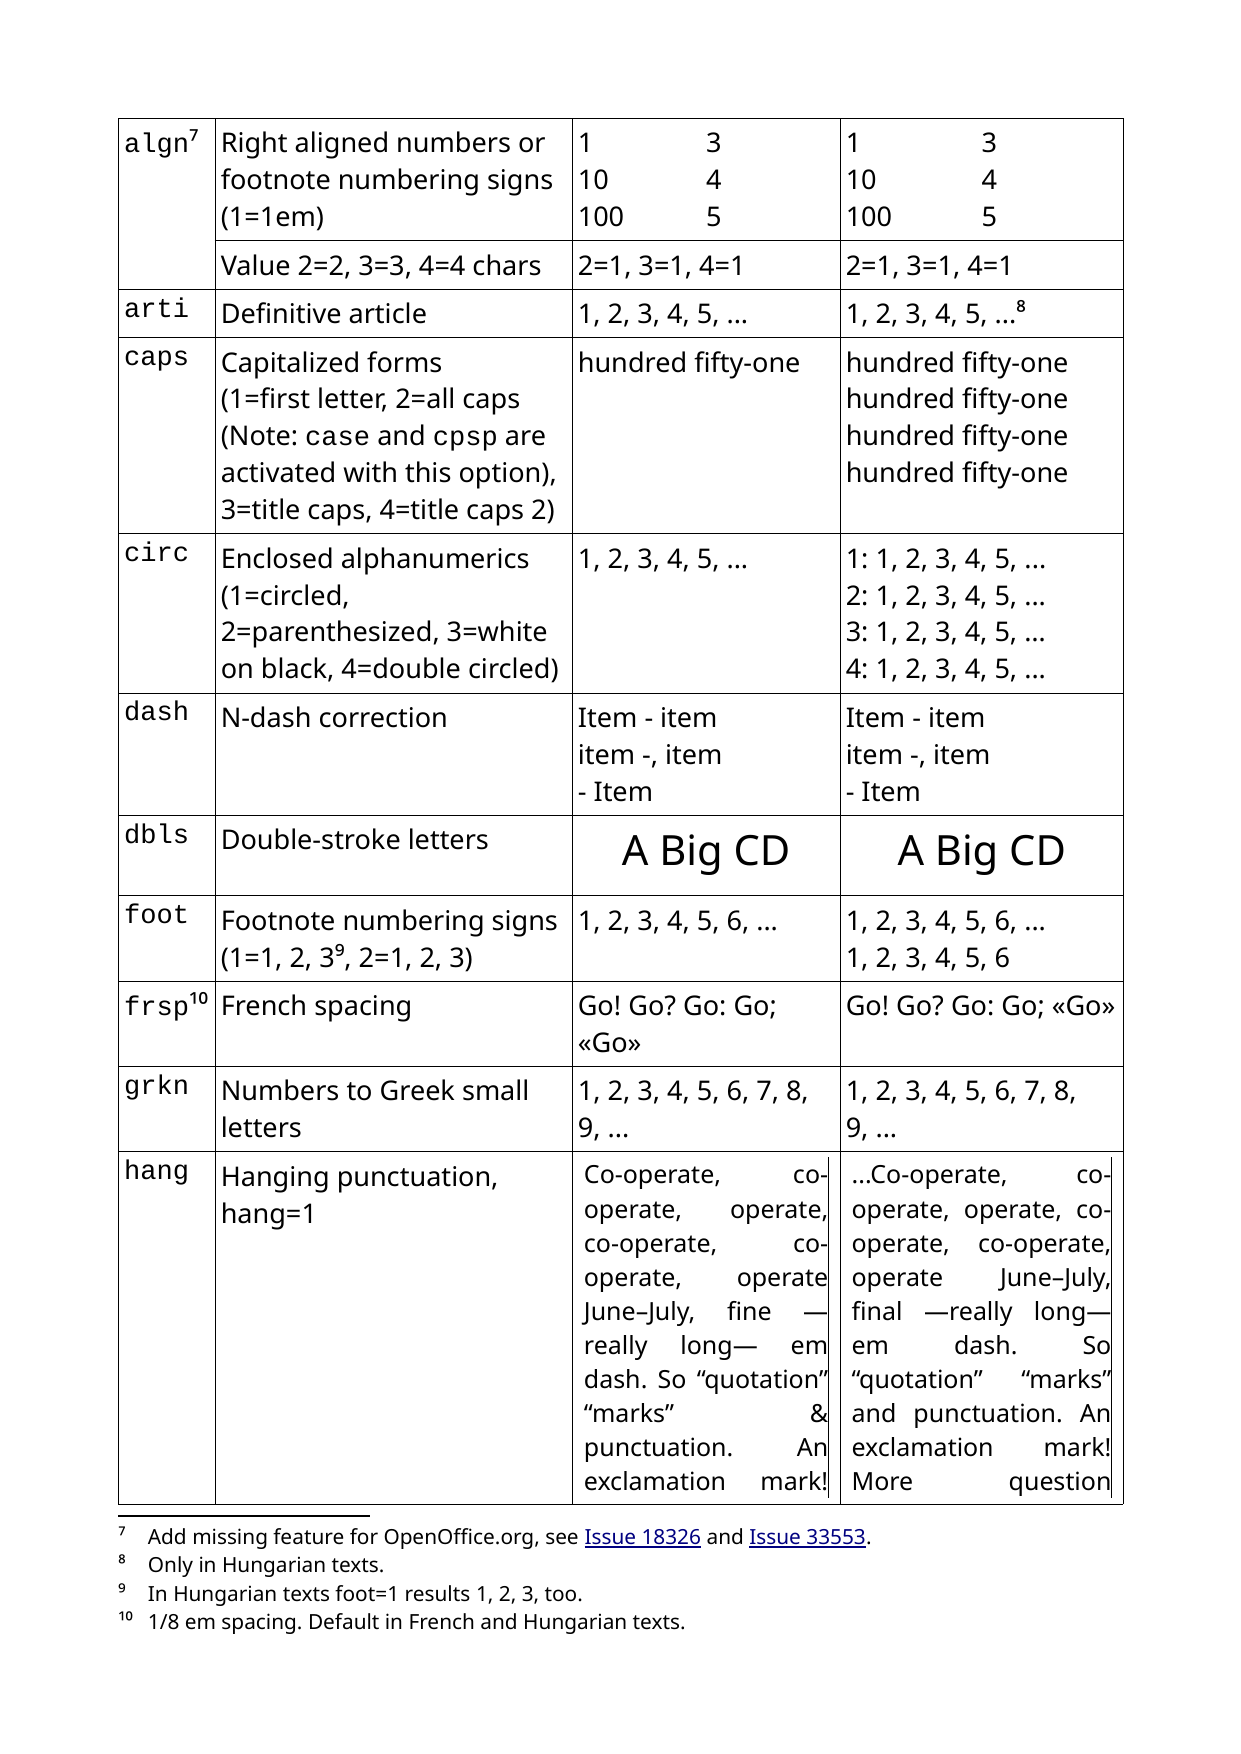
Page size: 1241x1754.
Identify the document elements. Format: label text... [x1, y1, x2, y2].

table_cell grkn [119, 1067, 215, 1151]
table_cell French spacing [216, 982, 572, 1066]
table_cell hang [119, 1152, 215, 1503]
table_cell arti [119, 290, 215, 337]
table_cell frsp [119, 982, 215, 1066]
table_cell Co-operate, co-operate, operate, co-operate, co-operate, operate June–July, fine —really long— em dash. So “quotation” “marks” & punctuation. An exclamation mark! [573, 1152, 840, 1503]
table_cell Right aligned numbers or footnote numbering signs (1=1em) [216, 119, 572, 240]
table_cell 1 10 100 3 4 5 [573, 119, 840, 240]
table_cell Enclosed alphanumerics (1=circled, 2=parenthesized, 3=white on black, 4=double circled) [216, 534, 572, 692]
table_cell hundred fifty-one hundred fifty-one hundred fifty-one hundred fifty-one [841, 338, 1123, 533]
table_cell 1, 2, 3, 4, 5, 6, 7, 8, 9, ... [841, 1067, 1123, 1151]
table_cell dash [119, 694, 215, 814]
table_cell 2=1, 3=1, 4=1 [841, 241, 1123, 289]
table_cell dbls [119, 816, 215, 895]
table_cell 2=1, 3=1, 4=1 [573, 241, 840, 289]
table_cell Item - item item -, item - Item [841, 694, 1123, 814]
table_cell Definitive article [216, 290, 572, 337]
table_cell Capitalized forms (1=first letter, 2=all caps (Note: case and cpsp are activated with this option), 3=title caps, 4=title caps 2) [216, 338, 572, 533]
table_cell Value 2=2, 3=3, 4=4 chars [216, 241, 572, 289]
table_cell Item - item item -, item - Item [573, 694, 840, 814]
table_cell foot [119, 896, 215, 981]
table_cell 1, 2, 3, 4, 5, 6, ... [573, 896, 840, 981]
table_cell caps [119, 338, 215, 533]
table_cell 1, 2, 3, 4, 5, ... [573, 534, 840, 692]
table_cell A Big CD [841, 816, 1123, 895]
table_cell 1, 2, 3, 4, 5, 6, ... 1, 2, 3, 4, 5, 6 [841, 896, 1123, 981]
table_cell 1, 2, 3, 4, 5, 6, 7, 8, 9, ... [573, 1067, 840, 1151]
table_cell circ [119, 534, 215, 692]
table_cell Go! Go? Go: Go; «Go» [841, 982, 1123, 1066]
table_cell 1: 1, 2, 3, 4, 5, ... 2: 1, 2, 3, 4, 5, ... 3: 1, 2, 3, 4, 5, … 4: 1, 2, 3, 4, 5, ... [841, 534, 1123, 692]
table_cell hundred fifty-one [573, 338, 840, 533]
table_cell Go! Go? Go: Go; «Go» [573, 982, 840, 1066]
table_cell Hanging punctuation, hang=1 [216, 1152, 572, 1503]
table_cell 1, 2, 3, 4, 5, ... [573, 290, 840, 337]
table_cell 1, 2, 3, 4, 5, ... [841, 290, 1123, 337]
table_cell A Big CD [573, 816, 840, 895]
table_cell Double-stroke letters [216, 816, 572, 895]
table_cell Numbers to Greek small letters [216, 1067, 572, 1151]
table_cell N-dash correction [216, 694, 572, 814]
table_cell 1 10 100 3 4 5 [841, 119, 1123, 240]
table_cell algn [119, 119, 215, 289]
table_cell Footnote numbering signs (1=1, 2, 3, 2=1, 2, 3) [216, 896, 572, 981]
table_cell ...Co-operate, co-operate, operate, co-operate, co-operate, operate June–July, final —really long— em dash. So “quotation” “marks” and punctuation. An exclamation mark! More question [841, 1152, 1123, 1503]
